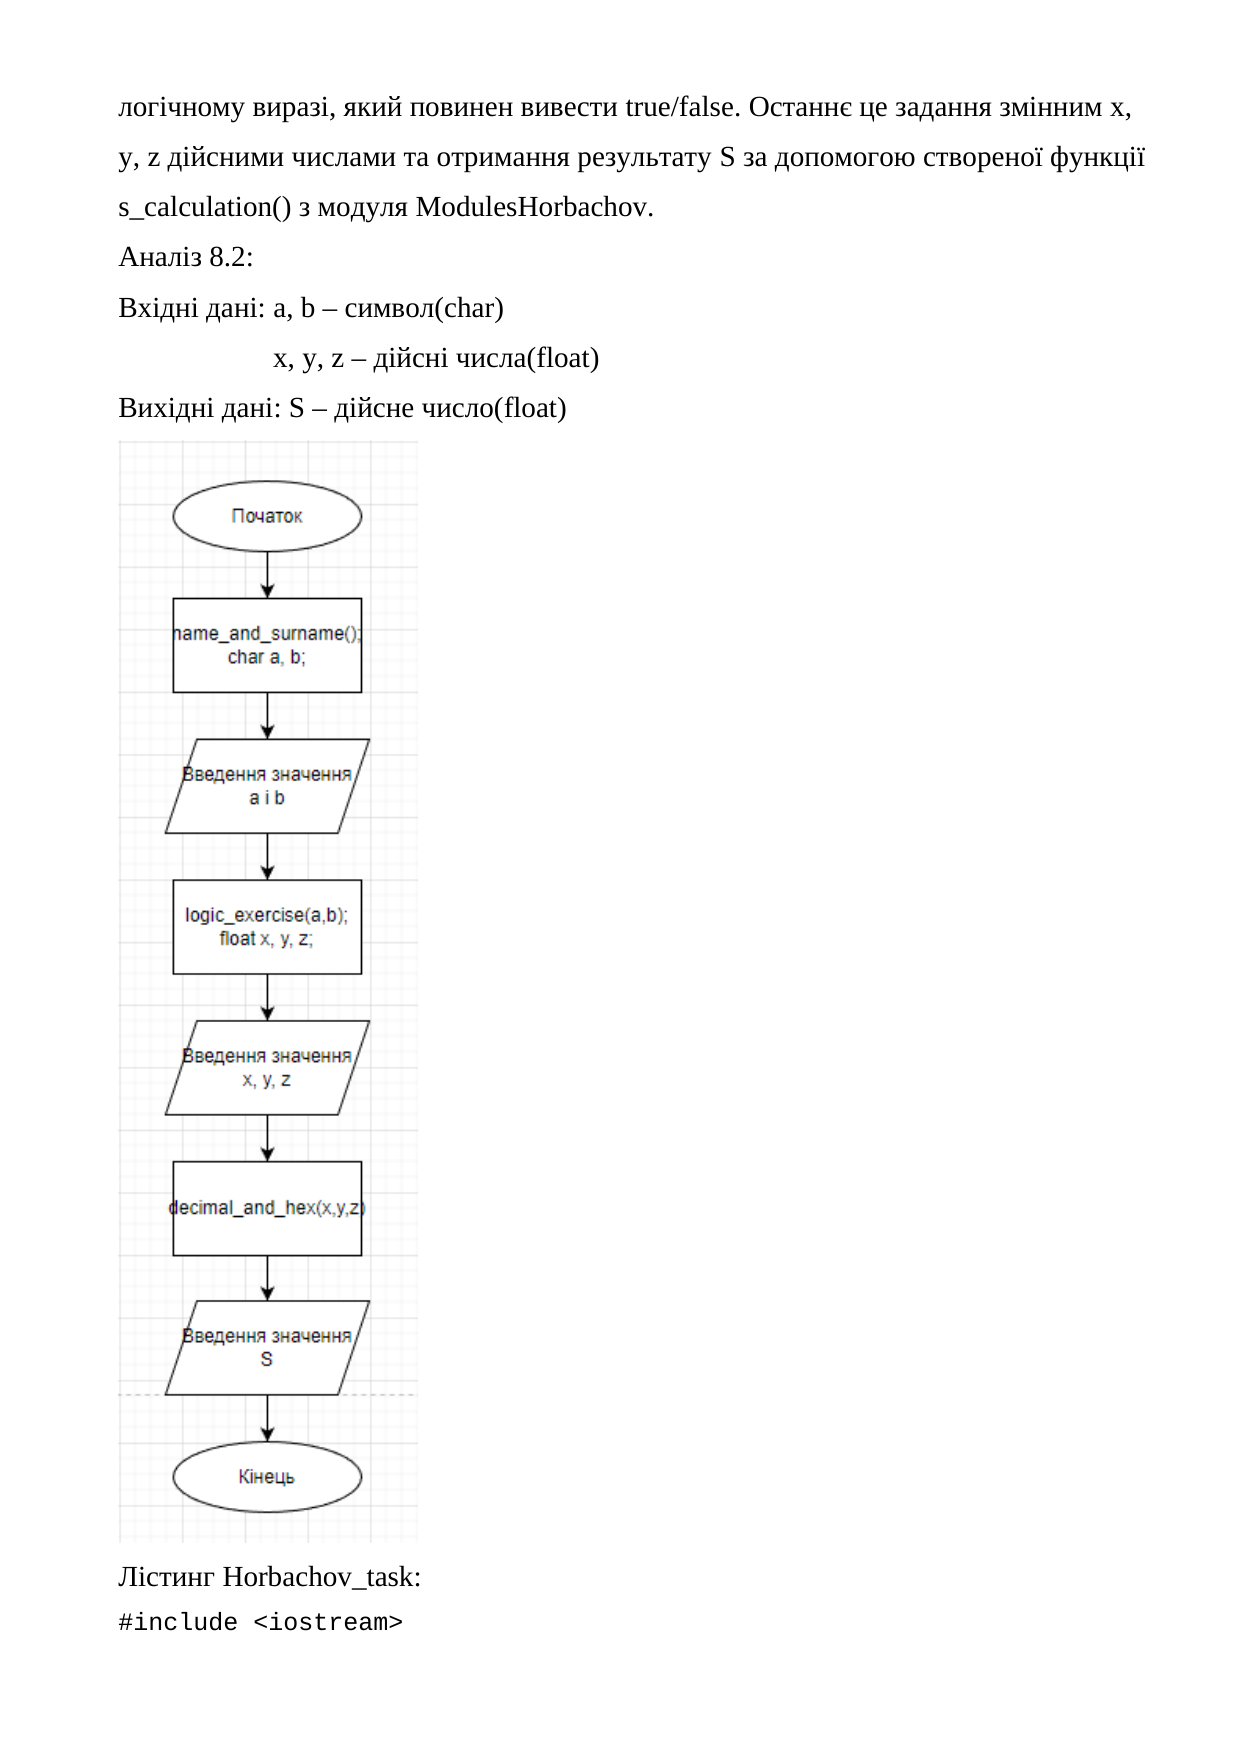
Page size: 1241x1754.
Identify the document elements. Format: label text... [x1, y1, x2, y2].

text Вхідні дані: a, b – символ(char) [118, 290, 1152, 323]
text Аналіз 8.2: [118, 239, 1152, 273]
text Вихідні дані: S – дійсне число(float) [118, 391, 1152, 424]
text x, y, z – дійсні числа(float) [118, 340, 1152, 374]
text Лістинг Horbachov_task: [118, 441, 1152, 1593]
picture [118, 440, 419, 1543]
text логічному виразі, який повинен вивести true/false. Останнє це задання змінним x, y, z дійсними числами та отримання результату S за допомогою створеної функції s_calculation() з модуля ModulesHorbachov. [118, 89, 1152, 223]
text #include <iostream> [118, 1609, 1152, 1638]
